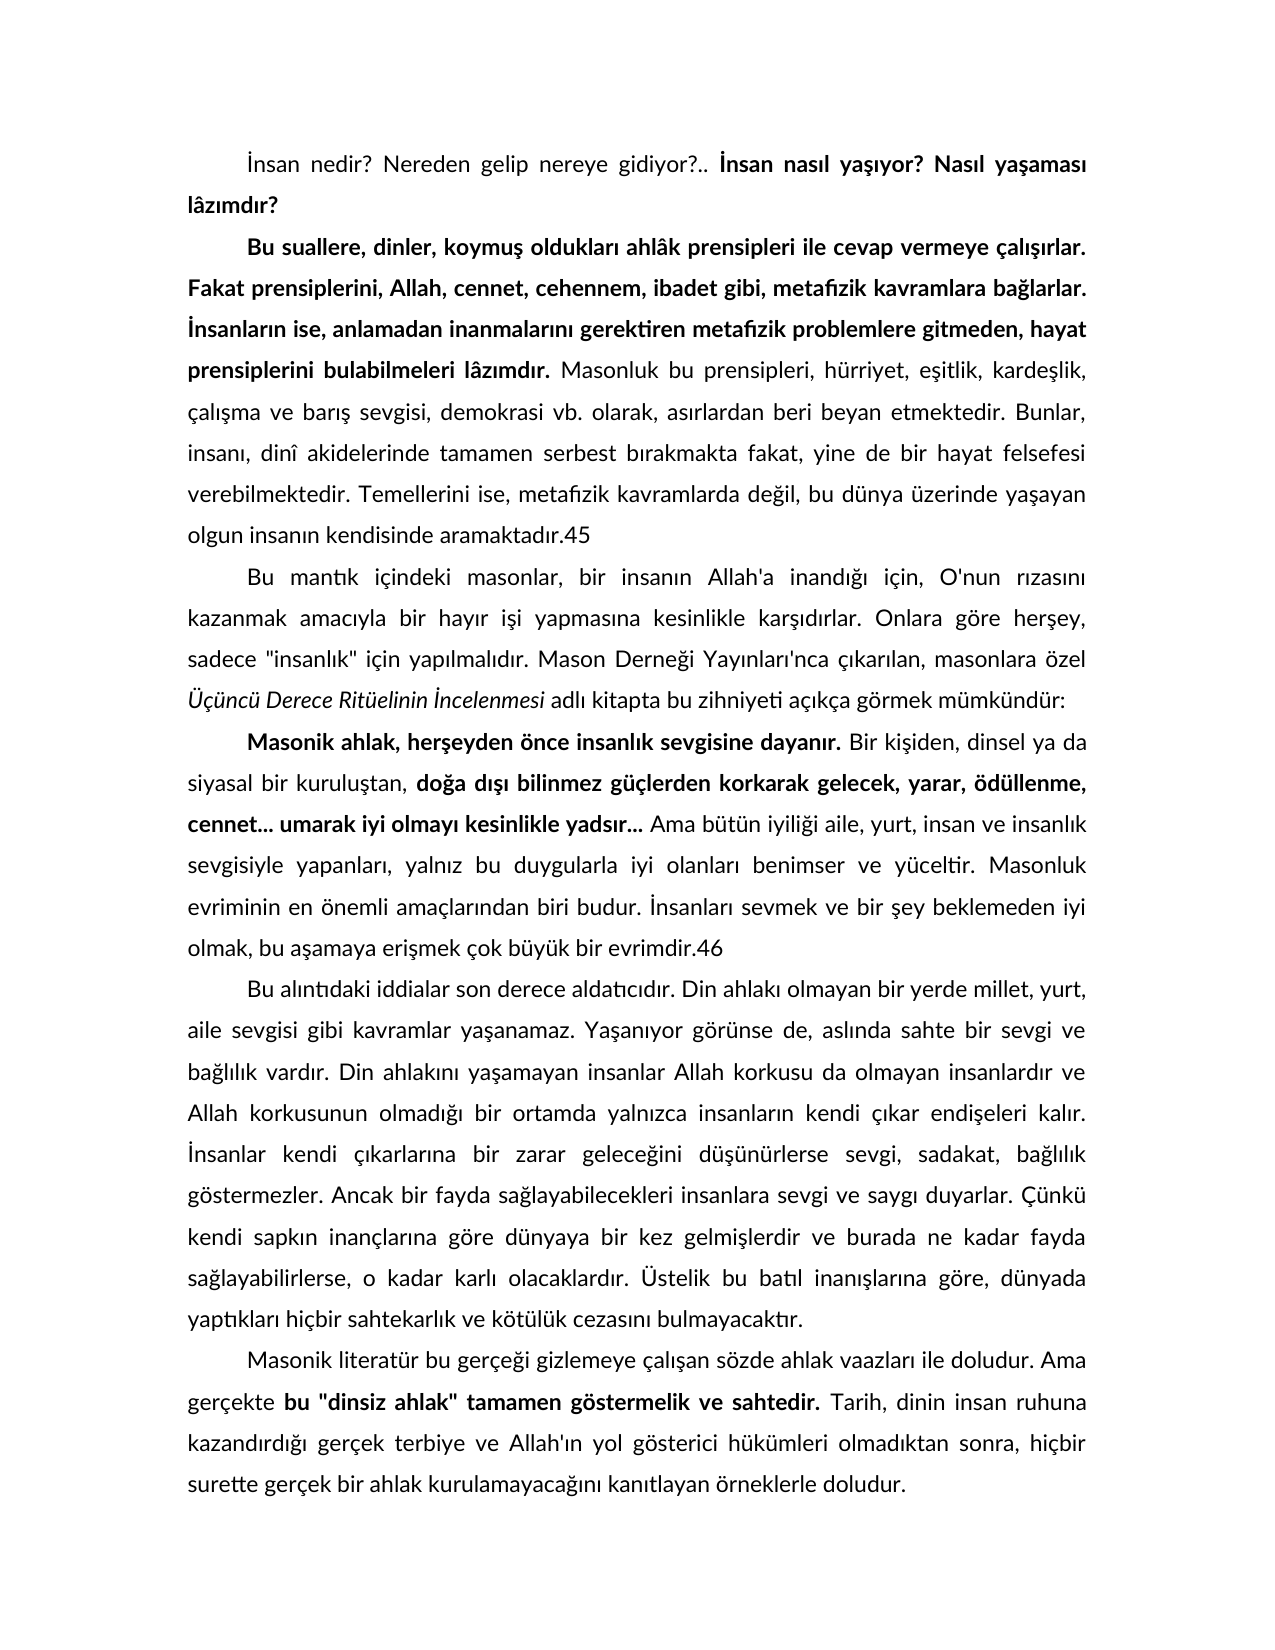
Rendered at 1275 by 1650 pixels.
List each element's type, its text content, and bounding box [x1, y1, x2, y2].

text Masonik literatür bu gerçeği gizlemeye çalışan sözde ahlak vaazları ile doludur. Ama gerçekte bu "dinsiz ahlak" tamamen göstermelik ve sahtedir. Tarih, dinin insan ruhuna kazandırdığı gerçek terbiye ve Allah'ın yol gösterici hükümleri olmadıktan sonra, hiçbir surette gerçek bir ahlak kurulamayacağını kanıtlayan örneklerle doludur. [187, 1346, 1087, 1497]
text Bu alıntıdaki iddialar son derece aldatıcıdır. Din ahlakı olmayan bir yerde millet, yurt, aile sevgisi gibi kavramlar yaşanamaz. Yaşanıyor görünse de, aslında sahte bir sevgi ve bağlılık vardır. Din ahlakını yaşamayan insanlar Allah korkusu da olmayan insanlardır ve Allah korkusunun olmadığı bir ortamda yalnızca insanların kendi çıkar endişeleri kalır. İnsanlar kendi çıkarlarına bir zarar geleceğini düşünürlerse sevgi, sadakat, bağlılık göstermezler. Ancak bir fayda sağlayabilecekleri insanlara sevgi ve saygı duyarlar. Çünkü kendi sapkın inançlarına göre dünyaya bir kez gelmişlerdir ve burada ne kadar fayda sağlayabilirlerse, o kadar karlı olacaklardır. Üstelik bu batıl inanışlarına göre, dünyada yaptıkları hiçbir sahtekarlık ve kötülük cezasını bulmayacaktır. [187, 975, 1087, 1332]
text Bu suallere, dinler, koymuş oldukları ahlâk prensipleri ile cevap vermeye çalışırlar. Fakat prensiplerini, Allah, cennet, cehennem, ibadet gibi, metafizik kavramlara bağlarlar. İnsanların ise, anlamadan inanmalarını gerektiren metafizik problemlere gitmeden, hayat prensiplerini bulabilmeleri lâzımdır. Masonluk bu prensipleri, hürriyet, eşitlik, kardeşlik, çalışma ve barış sevgisi, demokrasi vb. olarak, asırlardan beri beyan etmektedir. Bunlar, insanı, dinî akidelerinde tamamen serbest bırakmakta fakat, yine de bir hayat felsefesi verebilmektedir. Temellerini ise, metafizik kavramlarda değil, bu dünya üzerinde yaşayan olgun insanın kendisinde aramaktadır.45 [187, 232, 1087, 549]
text Masonik ahlak, herşeyden önce insanlık sevgisine dayanır. Bir kişiden, dinsel ya da siyasal bir kuruluştan, doğa dışı bilinmez güçlerden korkarak gelecek, yarar, ödüllenme, cennet... umarak iyi olmayı kesinlikle yadsır... Ama bütün iyiliği aile, yurt, insan ve insanlık sevgisiyle yapanları, yalnız bu duygularla iyi olanları benimser ve yüceltir. Masonluk evriminin en önemli amaçlarından biri budur. İnsanları sevmek ve bir şey beklemeden iyi olmak, bu aşamaya erişmek çok büyük bir evrimdir.46 [187, 727, 1087, 961]
text İnsan nedir? Nereden gelip nereye gidiyor?.. İnsan nasıl yaşıyor? Nasıl yaşaması lâzımdır? [187, 150, 1087, 219]
text Bu mantık içindeki masonlar, bir insanın Allah'a inandığı için, O'nun rızasını kazanmak amacıyla bir hayır işi yapmasına kesinlikle karşıdırlar. Onlara göre herşey, sadece "insanlık" için yapılmalıdır. Mason Derneği Yayınları'nca çıkarılan, masonlara özel Üçüncü Derece Ritüelinin İncelenmesi adlı kitapta bu zihniyeti açıkça görmek mümkündür: [187, 562, 1087, 714]
